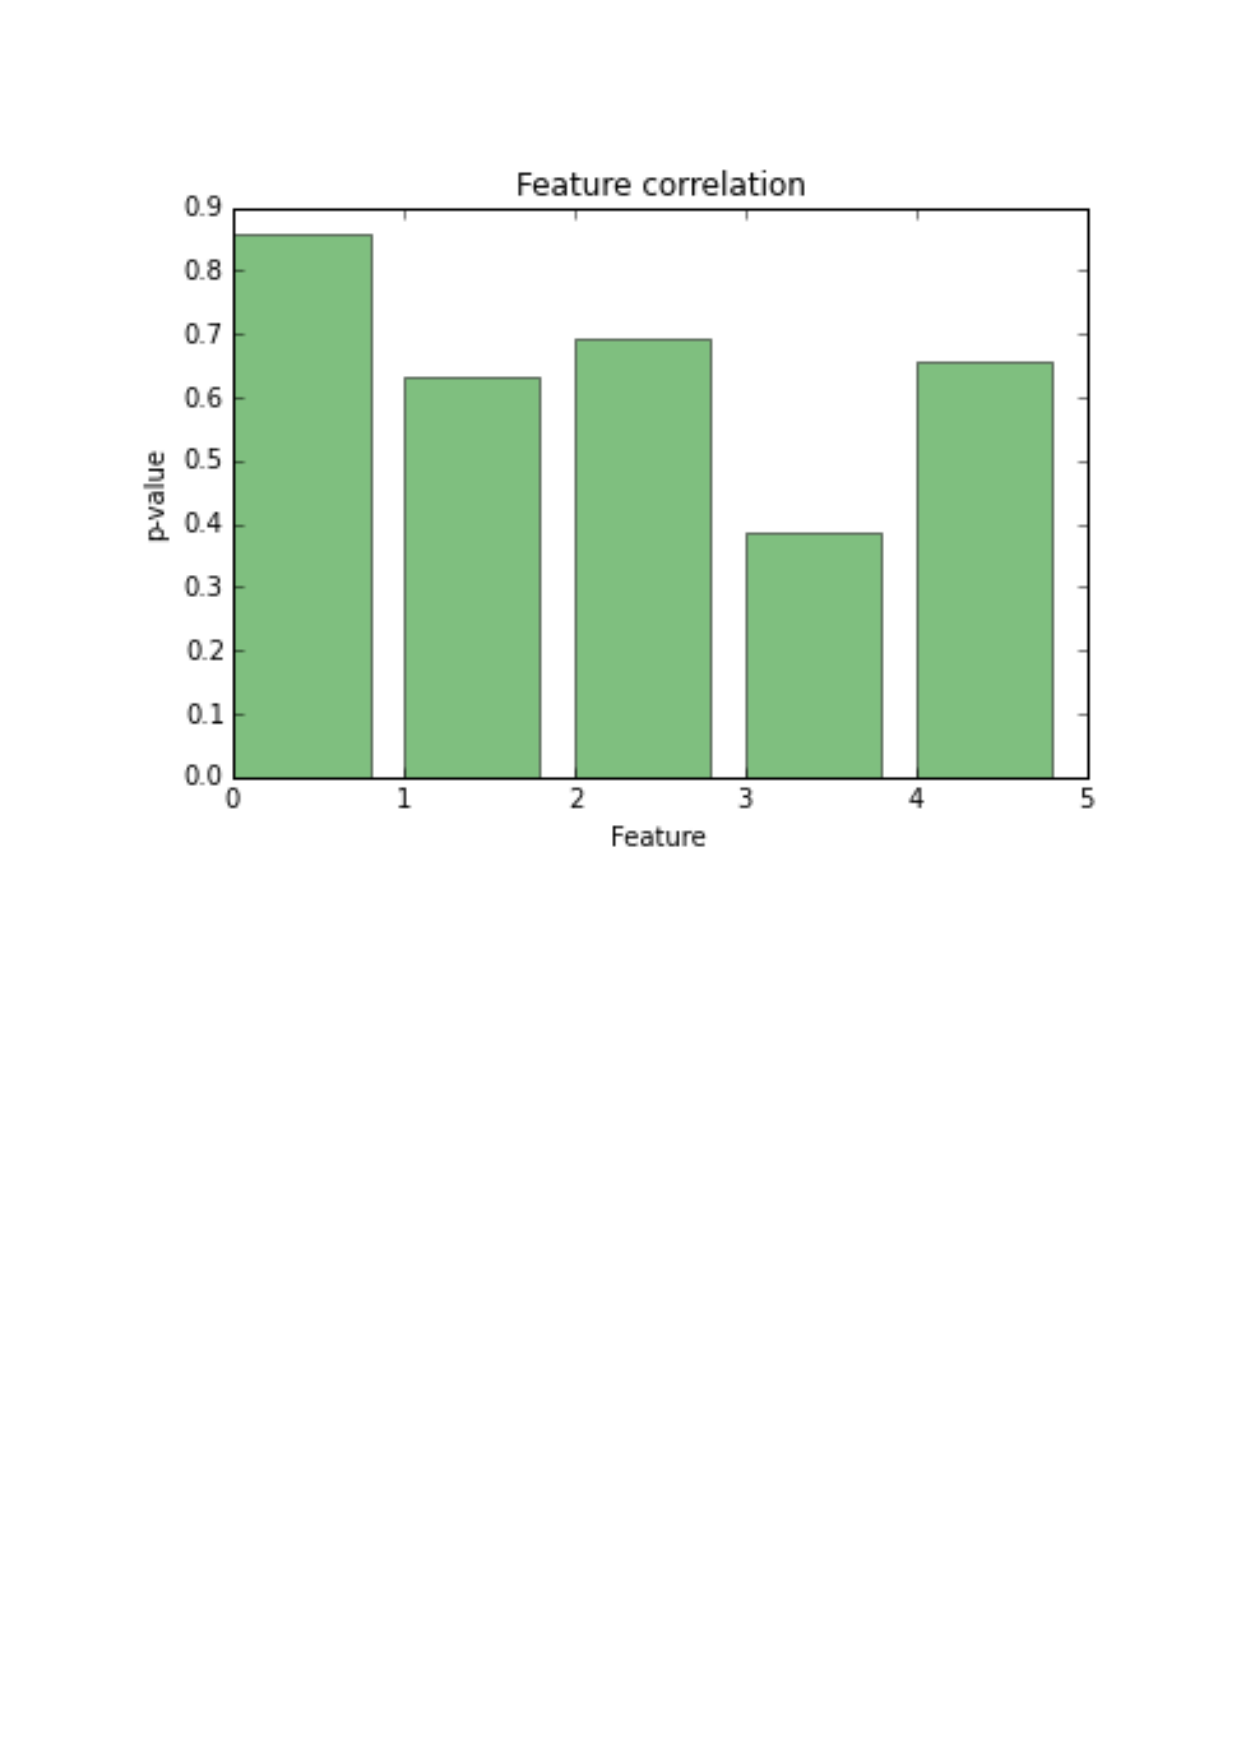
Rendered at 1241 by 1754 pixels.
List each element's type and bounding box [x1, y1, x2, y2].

picture [129, 153, 1111, 870]
